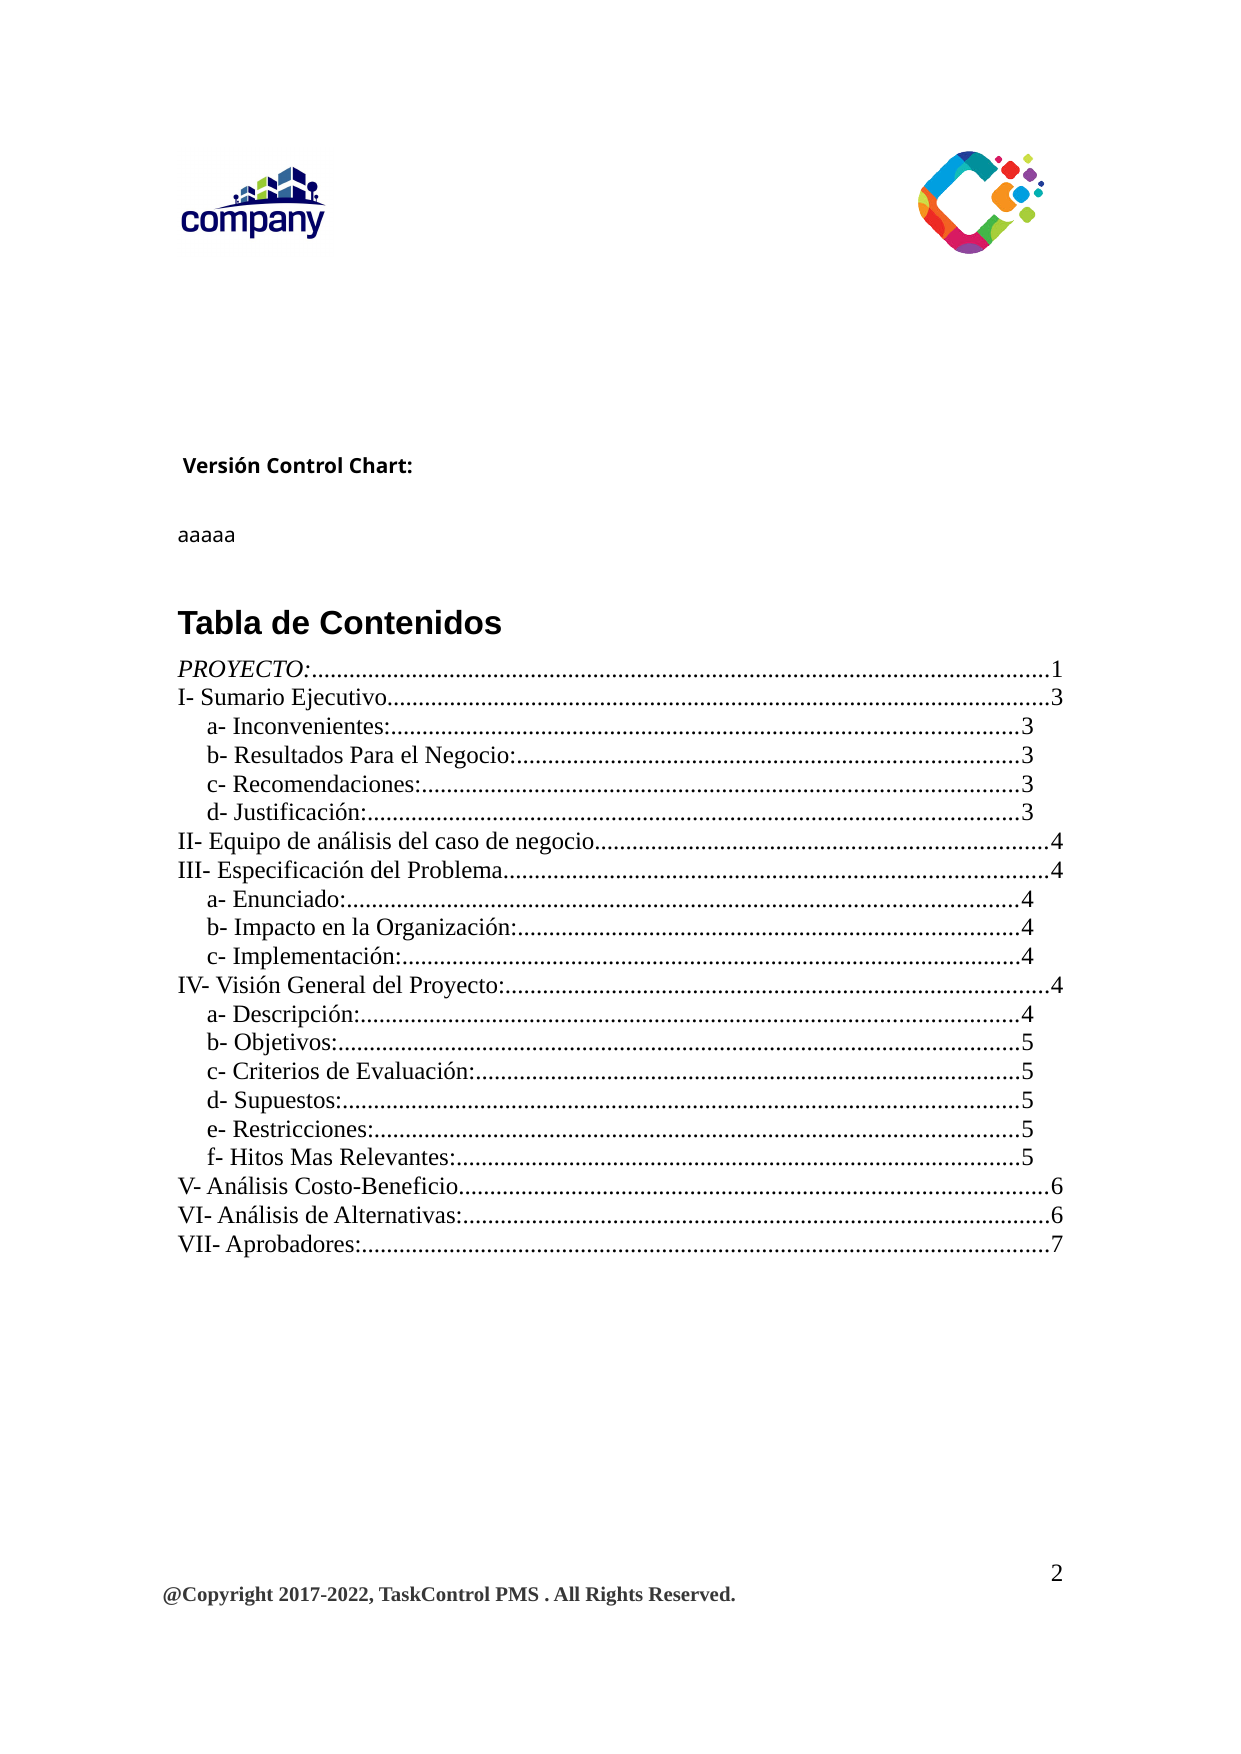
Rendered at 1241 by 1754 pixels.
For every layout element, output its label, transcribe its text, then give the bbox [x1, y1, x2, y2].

text V- Análisis Costo-Beneficio 6 [177, 1171, 1063, 1200]
text a- Inconvenientes: 3 [207, 711, 1063, 740]
text d- Justificación: 3 [207, 797, 1063, 826]
list Tabla de Contenidos [177, 603, 1063, 641]
text c- Criterios de Evaluación: 5 [207, 1056, 1063, 1085]
text PROYECTO: 1 [177, 654, 1063, 682]
picture [177, 147, 334, 257]
text VI- Análisis de Alternativas: 6 [177, 1200, 1063, 1229]
text I- Sumario Ejecutivo 3 [177, 682, 1063, 711]
text Versión Control Chart: [177, 451, 1063, 480]
text VII- Aprobadores: 7 [177, 1229, 1063, 1257]
text a- Descripción: 4 [207, 999, 1063, 1027]
text b- Resultados Para el Negocio: 3 [207, 740, 1063, 769]
text b- Impacto en la Organización: 4 [207, 912, 1063, 941]
text e- Restricciones: 5 [207, 1114, 1063, 1142]
text II- Equipo de análisis del caso de negocio 4 [177, 826, 1063, 855]
text III- Especificación del Problema 4 [177, 855, 1063, 884]
picture [915, 147, 1047, 257]
text f- Hitos Mas Relevantes: 5 [207, 1142, 1063, 1171]
text IV- Visión General del Proyecto: 4 [177, 970, 1063, 999]
text a- Enunciado: 4 [207, 884, 1063, 912]
text c- Implementación: 4 [207, 941, 1063, 970]
text d- Supuestos: 5 [207, 1085, 1063, 1114]
text b- Objetivos: 5 [207, 1027, 1063, 1056]
text aaaaa [177, 521, 1063, 549]
text c- Recomendaciones: 3 [207, 769, 1063, 797]
